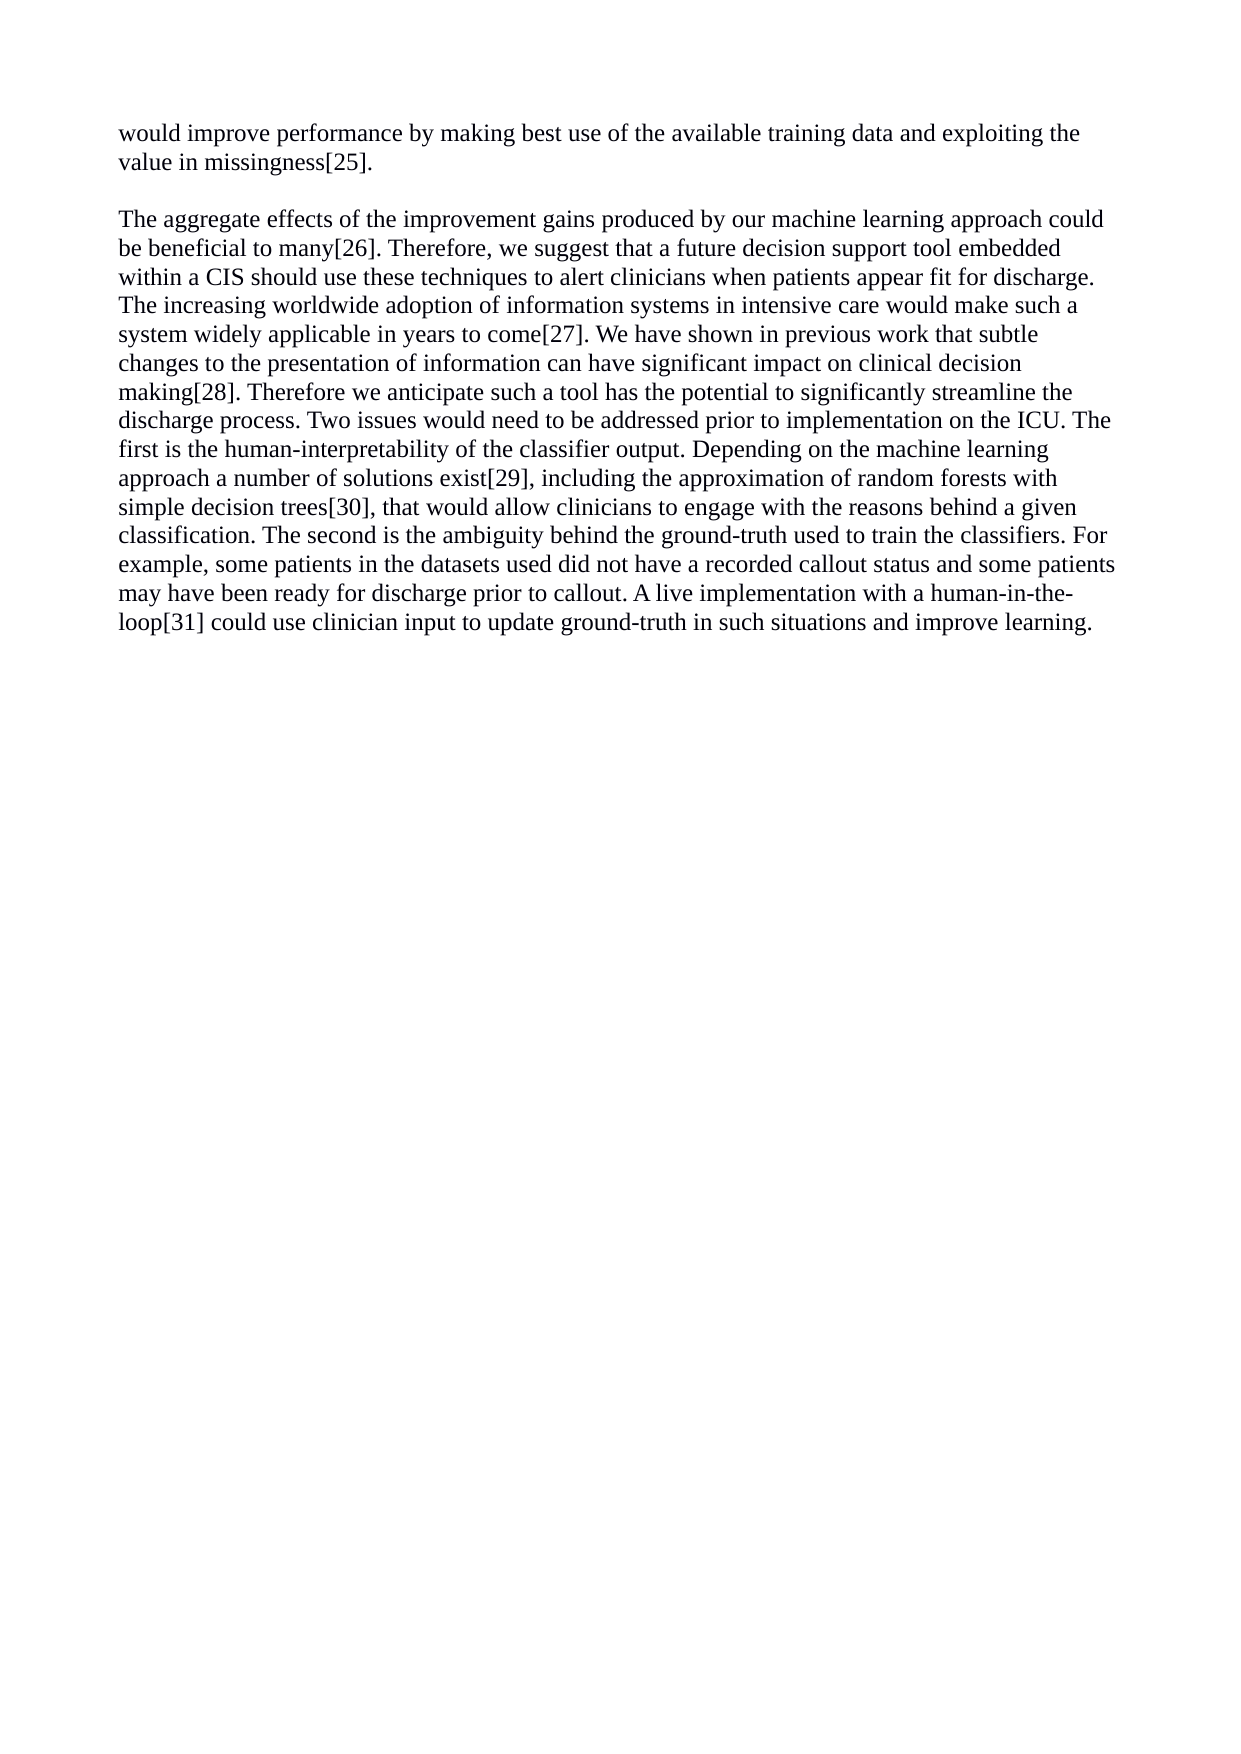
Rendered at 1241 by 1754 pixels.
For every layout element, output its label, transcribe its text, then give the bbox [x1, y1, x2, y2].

text would improve performance by making best use of the available training data and exploiting the value in missingness[25]⁠. [118, 118, 1122, 176]
text The aggregate effects of the improvement gains produced by our machine learning approach could be beneficial to many[26]⁠. Therefore, we suggest that a future decision support tool embedded within a CIS should use these techniques to alert clinicians when patients appear fit for discharge. The increasing worldwide adoption of information systems in intensive care would make such a system widely applicable in years to come[27]⁠. We have shown in previous work that subtle changes to the presentation of information can have significant impact on clinical decision making[28]⁠. Therefore we anticipate such a tool has the potential to significantly streamline the discharge process. Two issues would need to be addressed prior to implementation on the ICU. The first is the human-interpretability of the classifier output. Depending on the machine learning approach a number of solutions exist[29]⁠, including the approximation of random forests with simple decision trees[30]⁠⁠, that would allow clinicians to engage with the reasons behind a given classification. The second is the ambiguity behind the ground-truth used to train the classifiers. For example, some patients in the datasets used did not have a recorded callout status and some patients may have been ready for discharge prior to callout. A live implementation with a human-in-the-loop[31]⁠ could use clinician input to update ground-truth in such situations and improve learning. [118, 204, 1122, 636]
